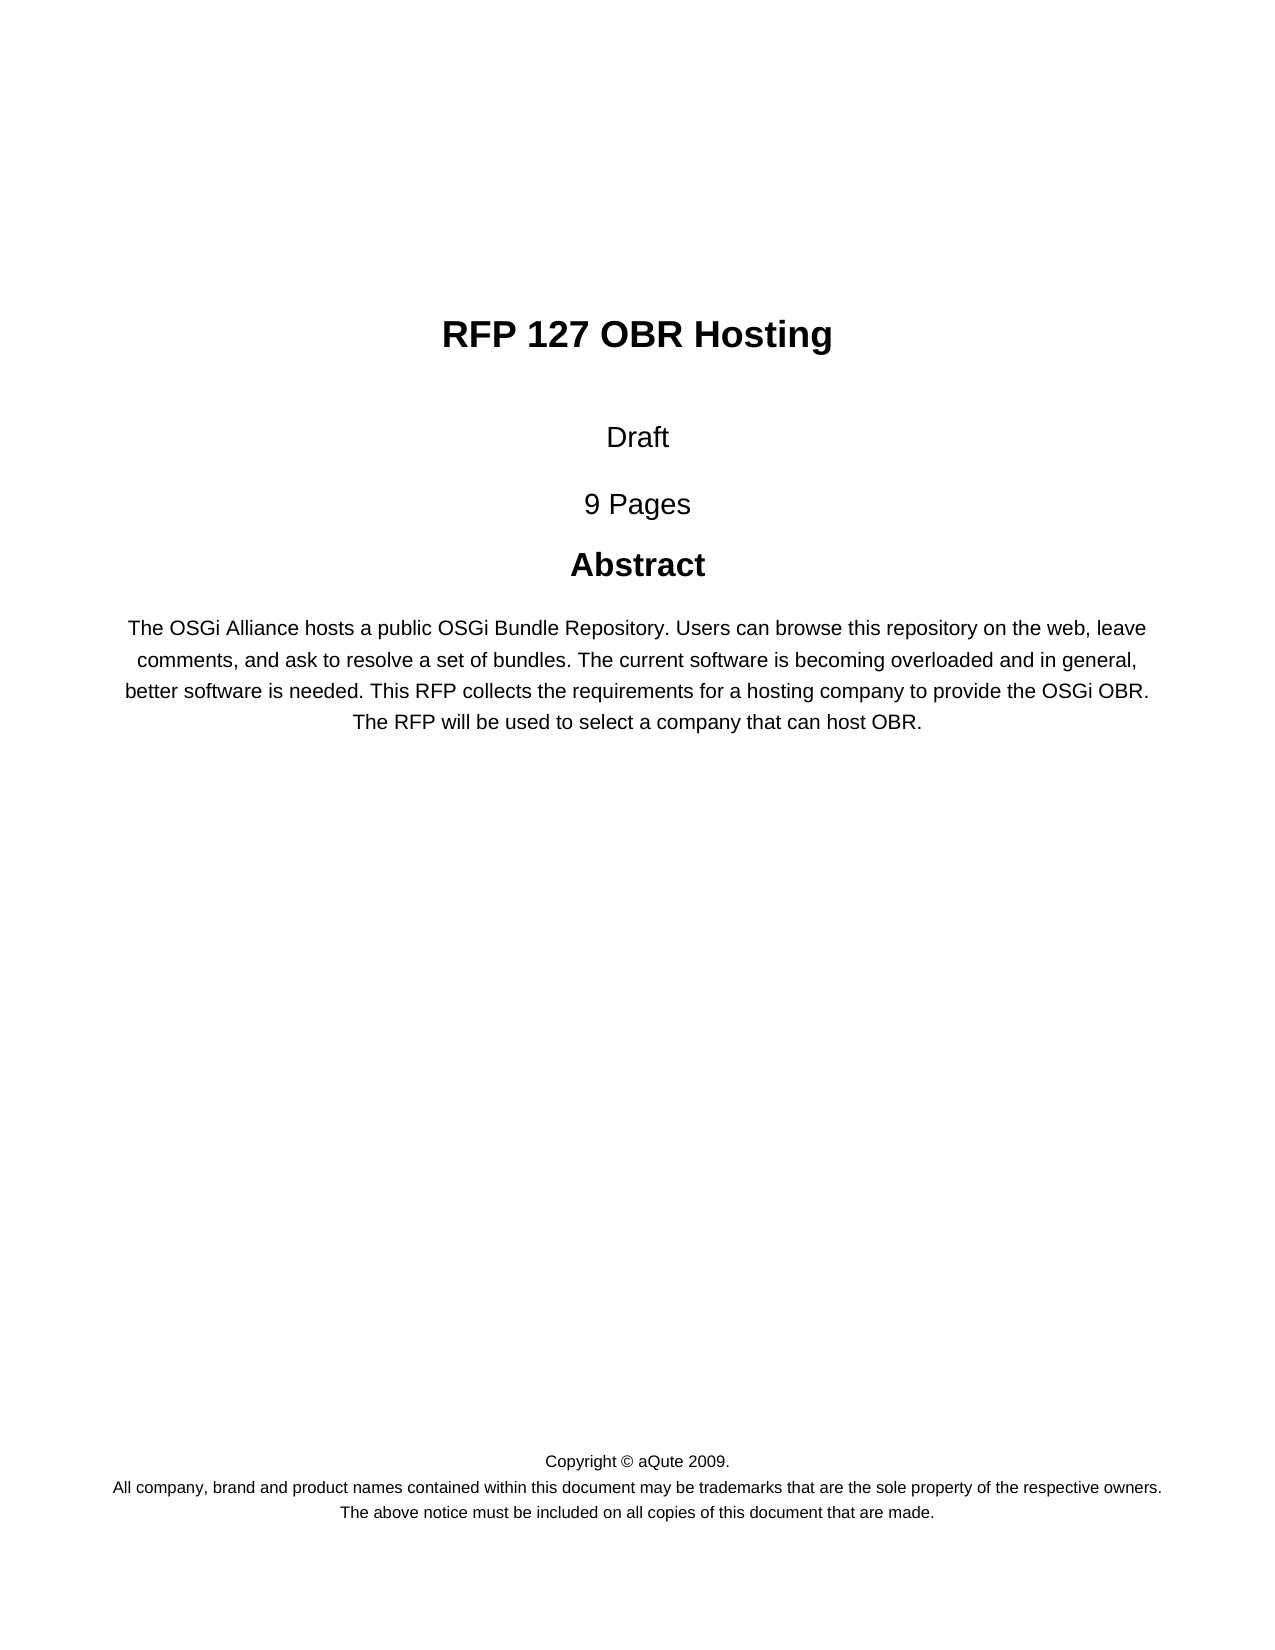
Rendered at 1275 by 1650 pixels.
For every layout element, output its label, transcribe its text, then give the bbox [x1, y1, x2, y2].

text Abstract [112, 545, 1162, 584]
title RFP 127 OBR Hosting [112, 312, 1162, 355]
text The OSGi Alliance hosts a public OSGi Bundle Repository. Users can browse this repository on the web, leave comments, and ask to resolve a set of bundles. The current software is becoming overloaded and in general, better software is needed. This RFP collects the requirements for a hosting company to provide the OSGi OBR. The RFP will be used to select a company that can host OBR. [112, 609, 1162, 734]
title Draft 9 Pages [112, 420, 1162, 520]
